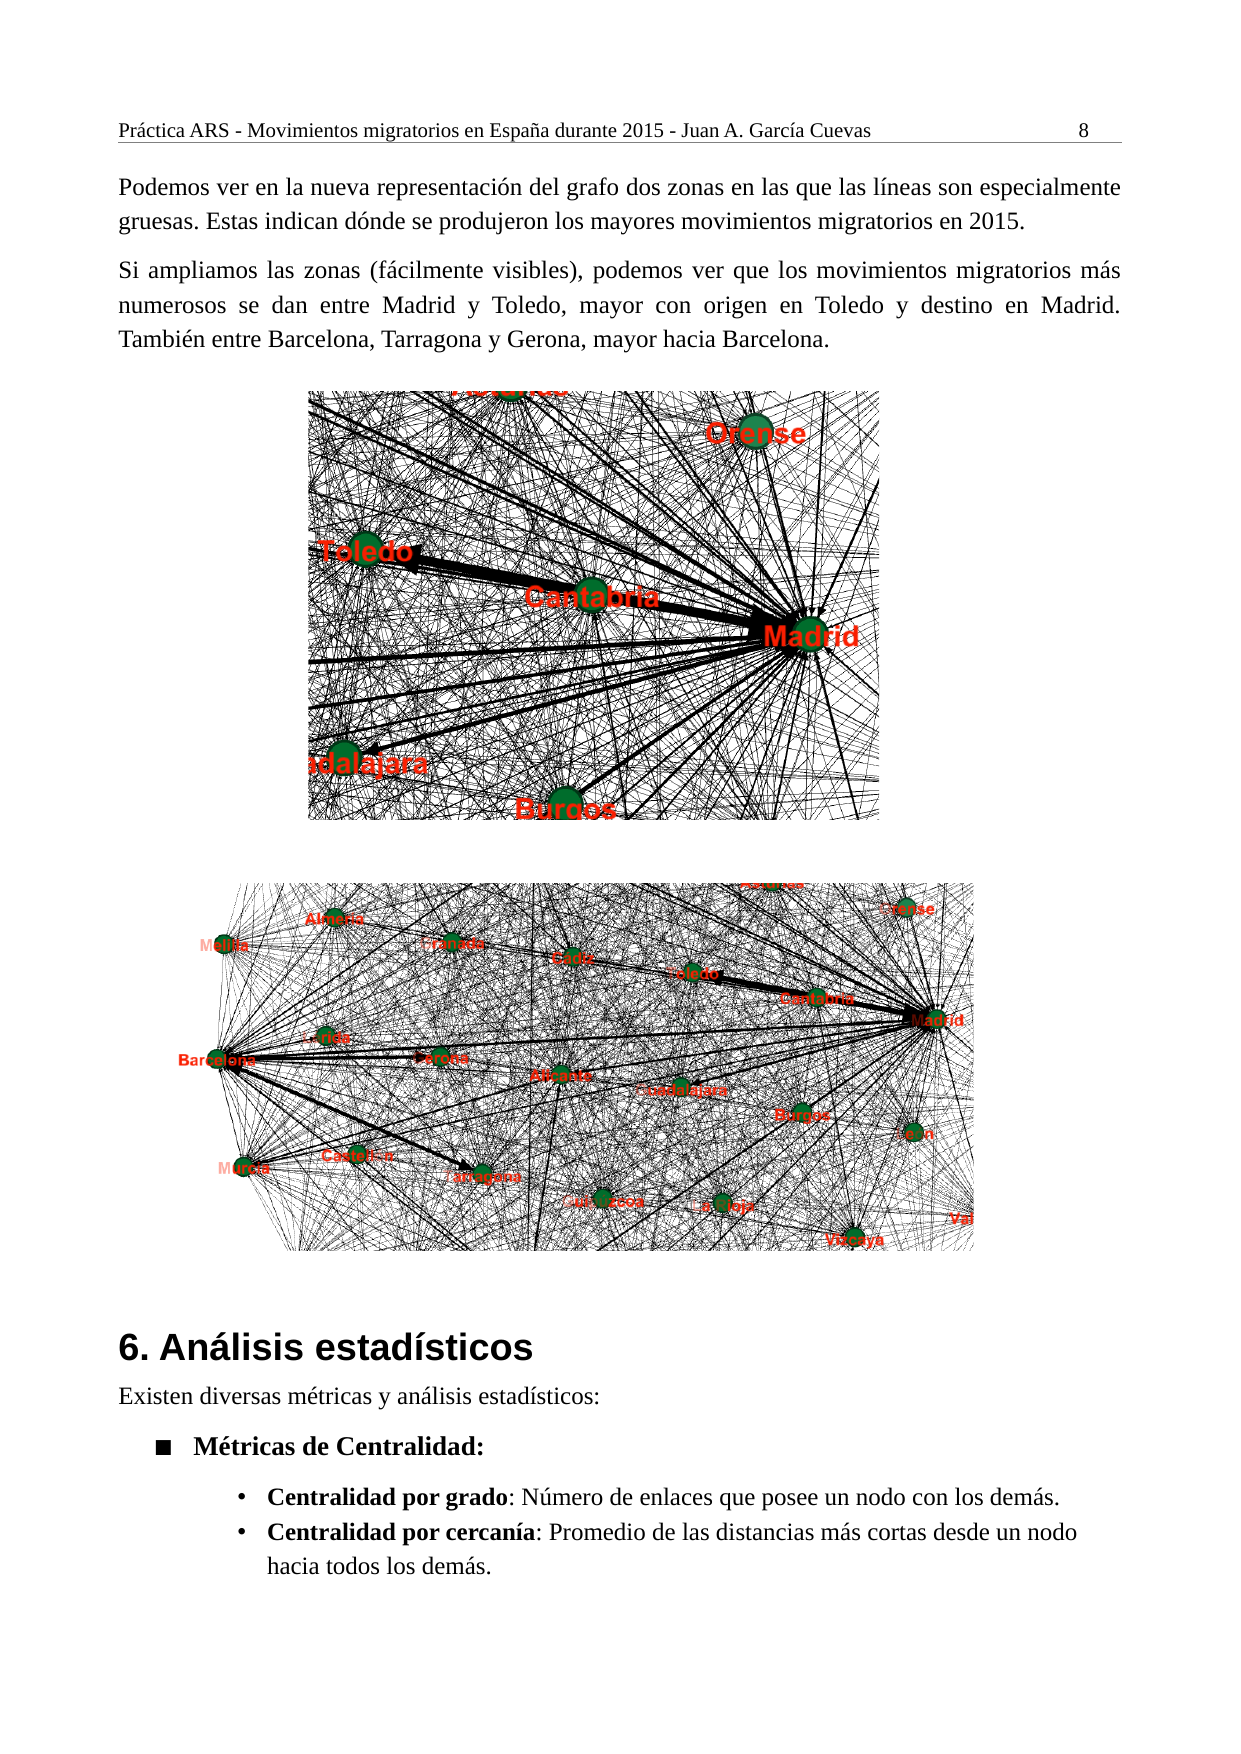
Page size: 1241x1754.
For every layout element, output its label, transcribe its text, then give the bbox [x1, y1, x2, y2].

picture [164, 883, 974, 1251]
text Existen diversas métricas y análisis estadísticos: [118, 1381, 1122, 1410]
subtitle 6. Análisis estadísticos [118, 1325, 1122, 1369]
list Métricas de Centralidad: [156, 1430, 1122, 1462]
text Podemos ver en la nueva representación del grafo dos zonas en las que las líneas son especialmente gruesas. Estas indican dónde se produjeron los mayores movimientos migratorios en 2015. [118, 172, 1122, 235]
list Centralidad por grado: Número de enlaces que posee un nodo con los demás. [237, 1482, 1122, 1511]
text Si ampliamos las zonas (fácilmente visibles), podemos ver que los movimientos migratorios más numerosos se dan entre Madrid y Toledo, mayor con origen en Toledo y destino en Madrid. También entre Barcelona, Tarragona y Gerona, mayor hacia Barcelona. [118, 256, 1122, 353]
picture [308, 391, 880, 820]
list Centralidad por cercanía: Promedio de las distancias más cortas desde un nodo hacia todos los demás. [237, 1517, 1122, 1580]
